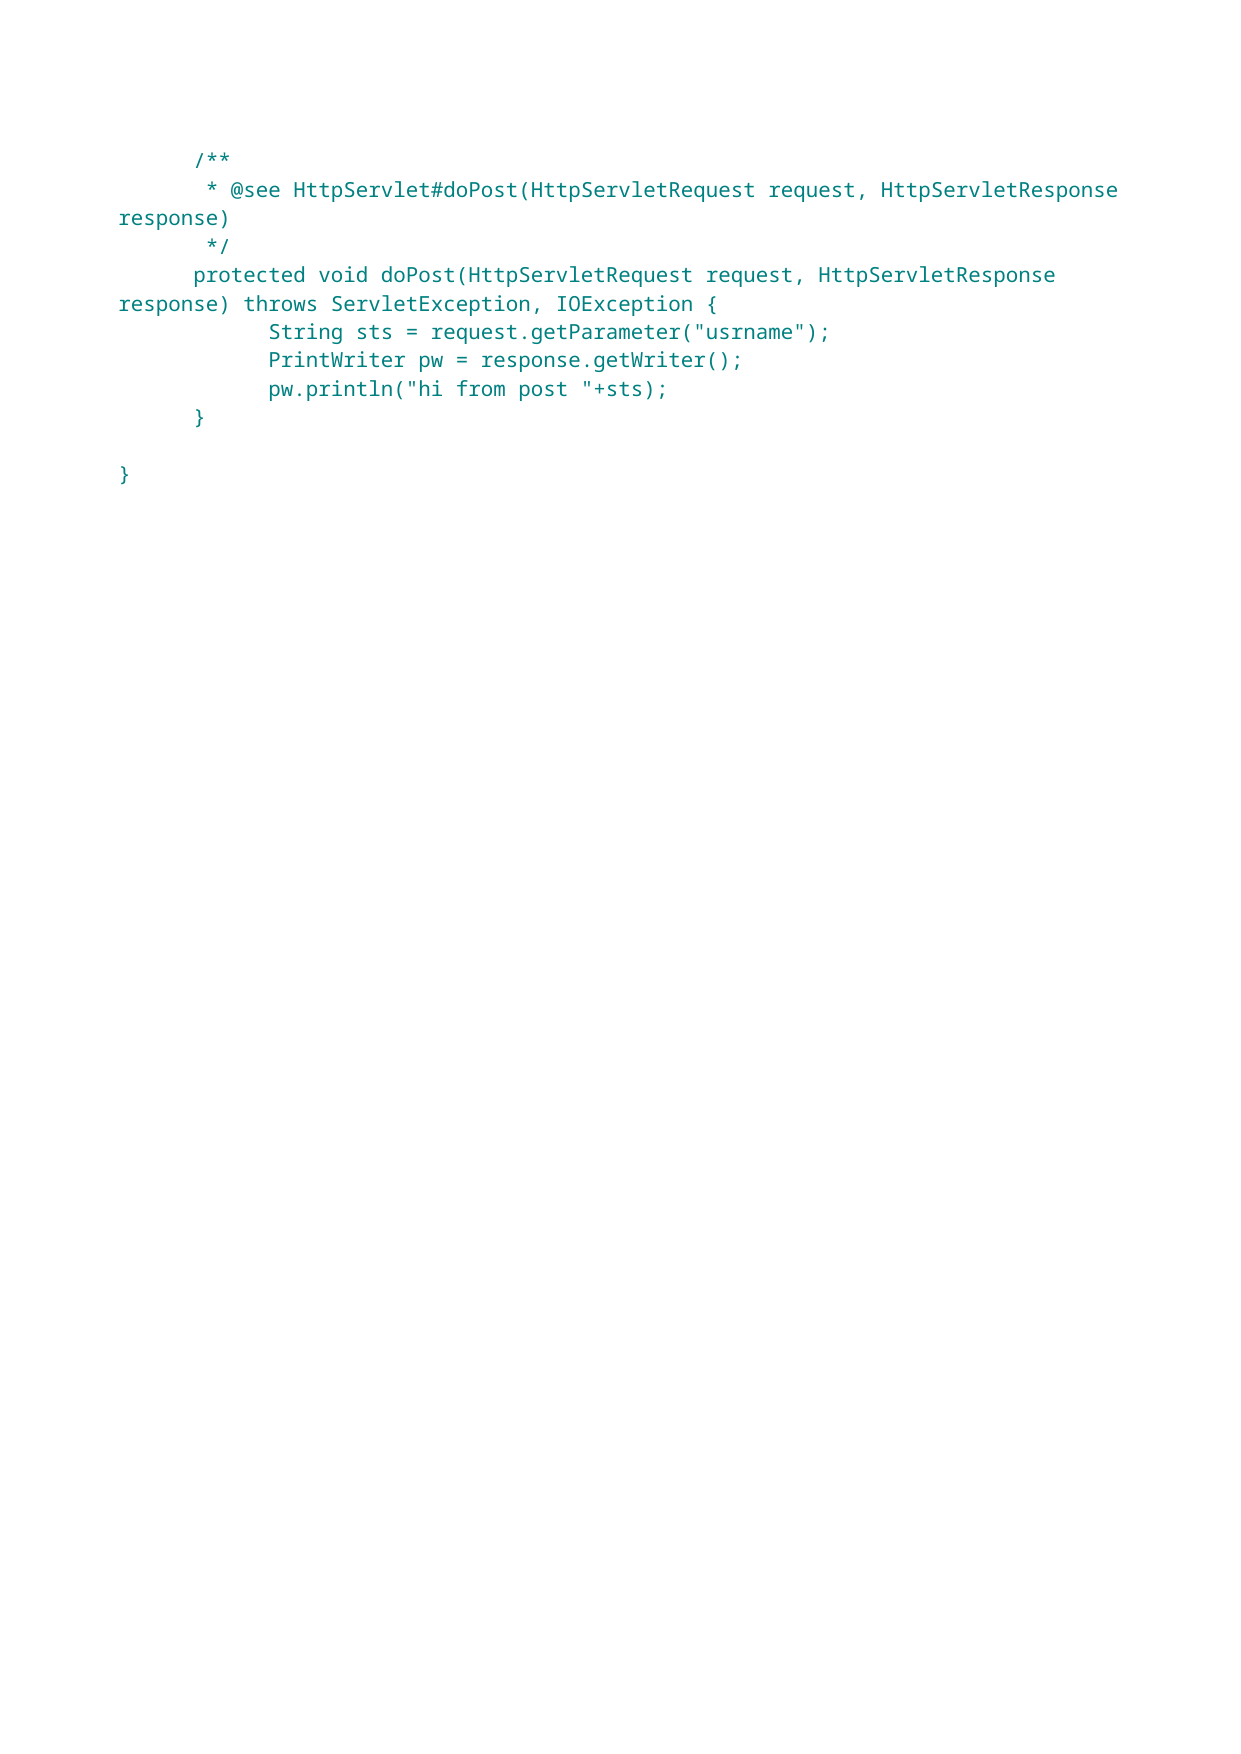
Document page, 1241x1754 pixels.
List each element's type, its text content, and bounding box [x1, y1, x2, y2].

text pw.println("hi from post "+sts); [118, 374, 1122, 402]
text * @see HttpServlet#doPost(HttpServletRequest request, HttpServletResponse response) [118, 175, 1122, 232]
text /** [118, 147, 1122, 175]
text PrintWriter pw = response.getWriter(); [118, 346, 1122, 374]
text String sts = request.getParameter("usrname"); [118, 317, 1122, 346]
text protected void doPost(HttpServletRequest request, HttpServletResponse response) throws ServletException, IOException { [118, 260, 1122, 317]
text } [118, 402, 1122, 431]
text */ [118, 232, 1122, 260]
text } [118, 459, 1122, 488]
